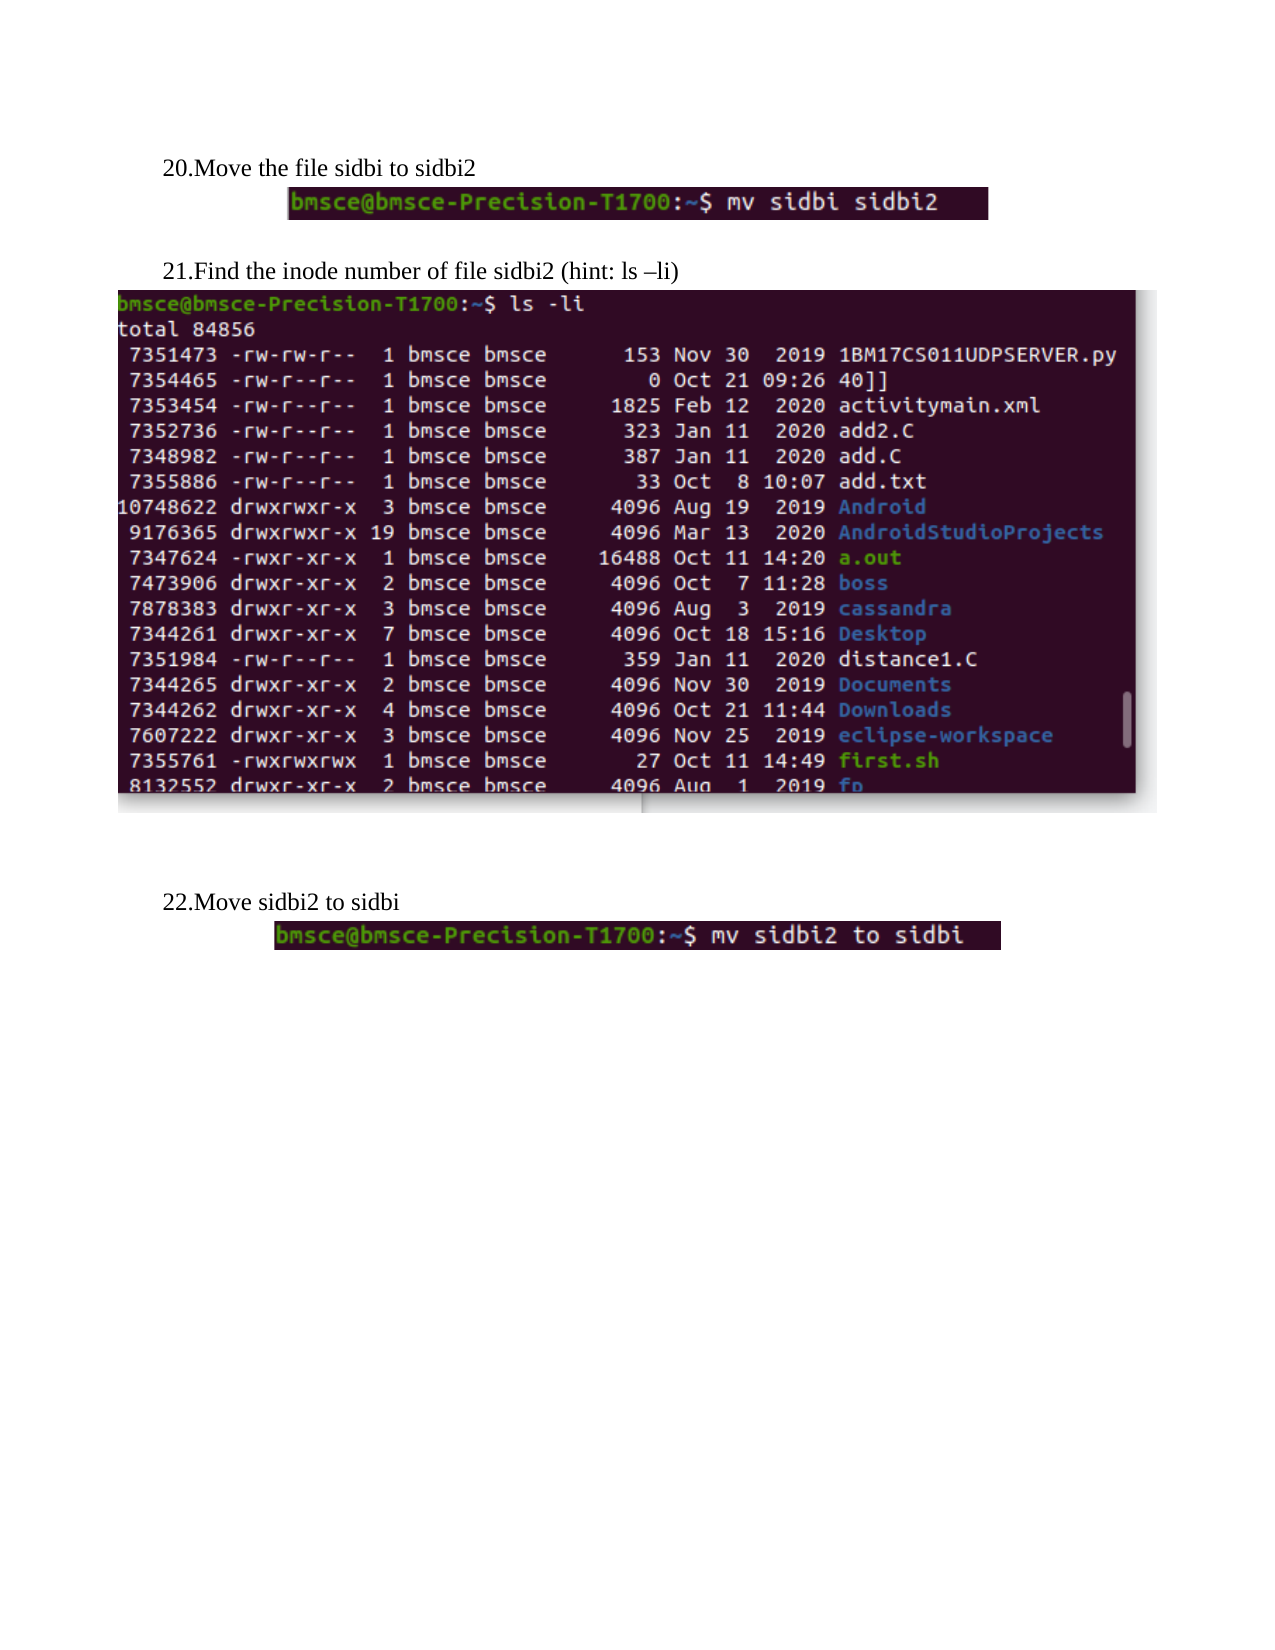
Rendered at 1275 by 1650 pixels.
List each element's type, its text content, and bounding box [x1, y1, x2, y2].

list Move the file sidbi to sidbi2 [162, 153, 1157, 181]
picture [274, 921, 1001, 950]
list Move sidbi2 to sidbi [162, 887, 1157, 916]
picture [118, 290, 1157, 813]
list Find the inode number of file sidbi2 (hint: ls –li) [162, 256, 1157, 285]
picture [286, 187, 989, 220]
